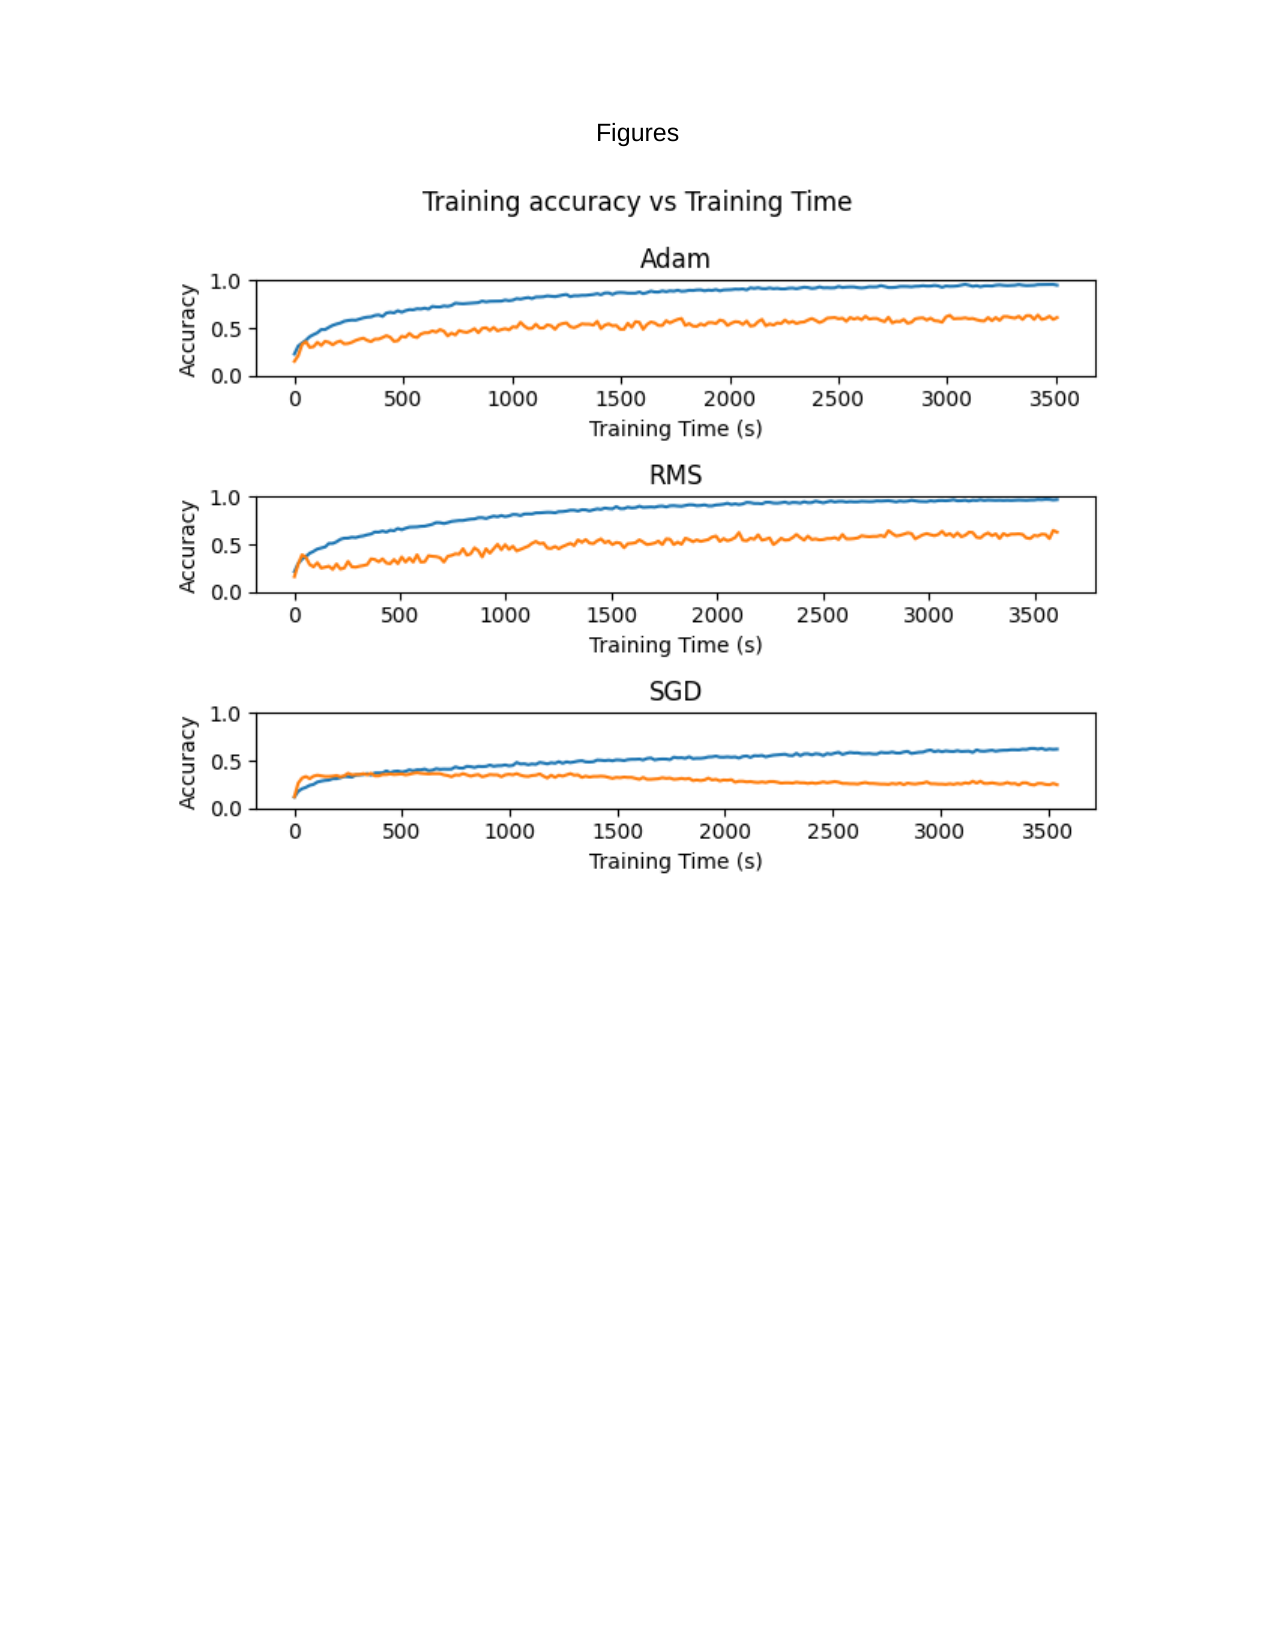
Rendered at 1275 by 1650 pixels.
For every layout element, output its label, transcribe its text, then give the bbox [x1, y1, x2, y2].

picture [157, 175, 1118, 896]
text Figures [118, 118, 1157, 147]
